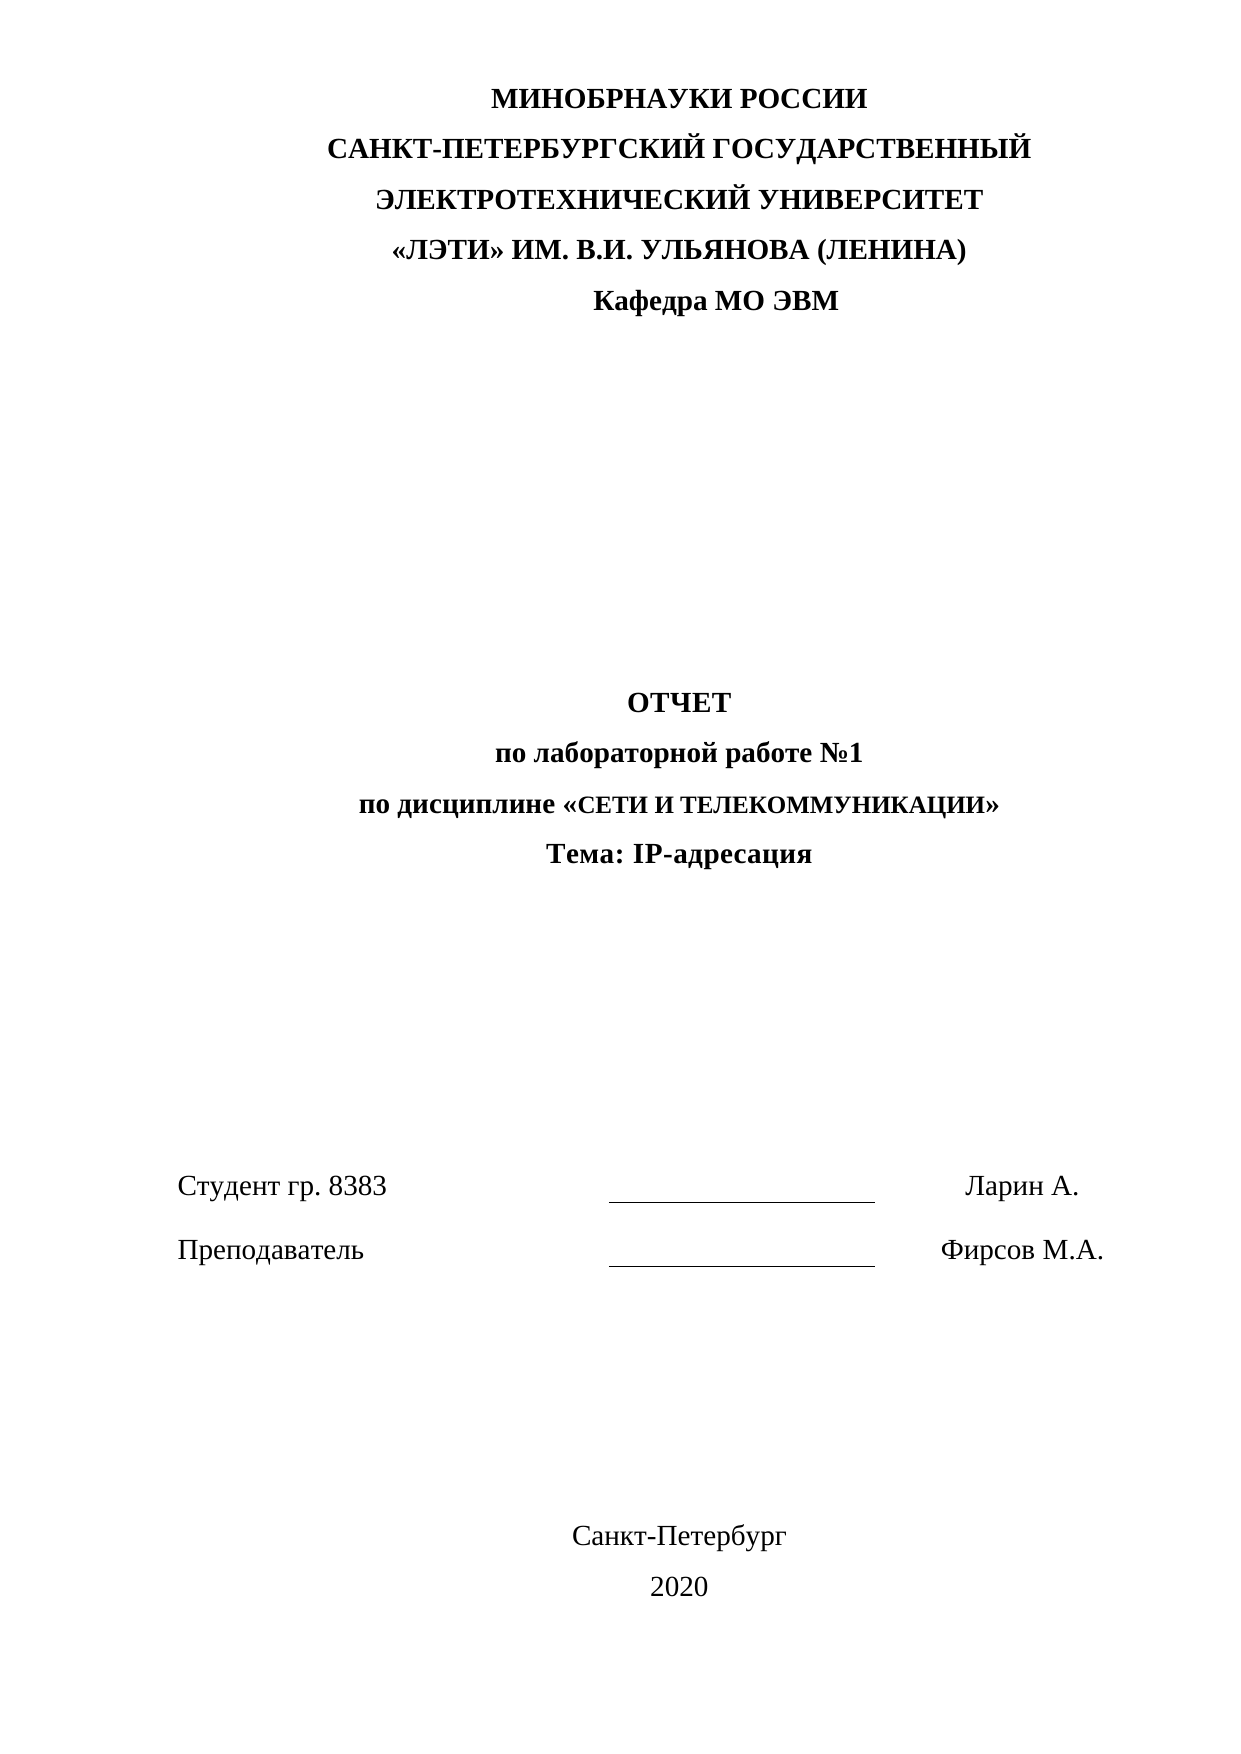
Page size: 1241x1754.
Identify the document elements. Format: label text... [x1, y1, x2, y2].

text Тема: IP-адресация [177, 836, 1181, 869]
table_header Студент гр. 8383 [166, 1138, 609, 1202]
text электротехнический университет [177, 182, 1181, 216]
table_cell Фирсов М.А. [875, 1202, 1170, 1266]
text по лабораторной работе №1 [177, 735, 1181, 769]
table_header Ларин А. [875, 1138, 1170, 1202]
text отчет [177, 685, 1181, 719]
text 2020 [177, 1569, 1181, 1602]
table_header [609, 1138, 875, 1202]
text Санкт-Петербург [177, 1518, 1181, 1552]
table_cell [609, 1203, 875, 1266]
text по дисциплине «СЕТИ И ТЕЛЕКОММУНИКАЦИИ» [177, 786, 1181, 819]
text «ЛЭТИ» им. В.И. Ульянова (Ленина) [177, 232, 1181, 266]
text Кафедра МО ЭВМ [177, 283, 1181, 316]
table_cell Преподаватель [166, 1202, 609, 1266]
text МИНОБРНАУКИ РОССИИ [177, 81, 1181, 115]
text Санкт-Петербургский государственный [177, 132, 1181, 165]
